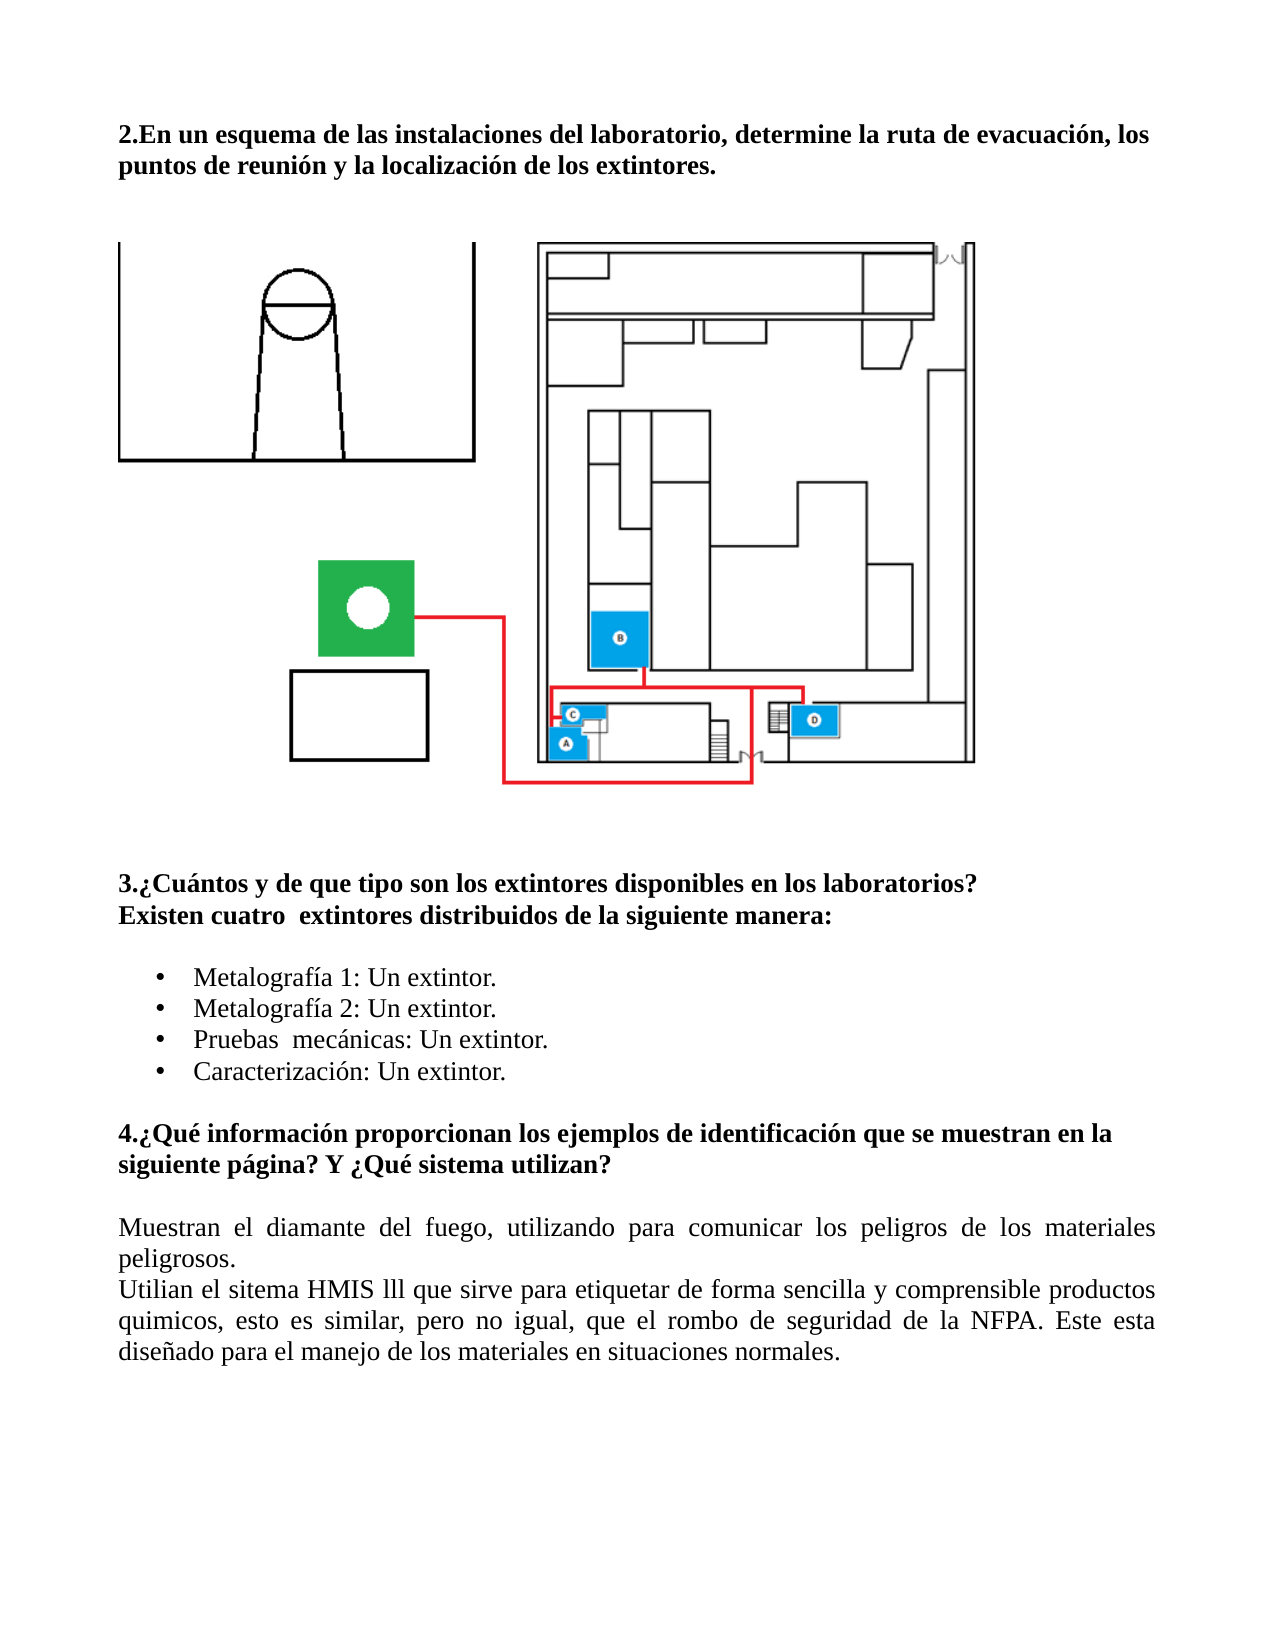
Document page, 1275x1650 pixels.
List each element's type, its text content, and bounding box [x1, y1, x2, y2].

picture [118, 242, 979, 836]
list Caracterización: Un extintor. [156, 1055, 1157, 1086]
text Existen cuatro extintores distribuidos de la siguiente manera: [118, 899, 1157, 930]
text 2.En un esquema de las instalaciones del laboratorio, determine la ruta de evacuación, los puntos de reunión y la localización de los extintores. [118, 118, 1157, 180]
list Metalografía 2: Un extintor. [156, 992, 1157, 1023]
list Pruebas mecánicas: Un extintor. [156, 1023, 1157, 1055]
text 3.¿Cuántos y de que tipo son los extintores disponibles en los laboratorios? [118, 868, 1157, 899]
list Metalografía 1: Un extintor. [156, 961, 1157, 992]
text Utilian el sitema HMIS lll que sirve para etiquetar de forma sencilla y comprensible productos quimicos, esto es similar, pero no igual, que el rombo de seguridad de la NFPA. Este esta diseñado para el manejo de los materiales en situaciones normales. [118, 1273, 1157, 1366]
text Muestran el diamante del fuego, utilizando para comunicar los peligros de los materiales peligrosos. [118, 1211, 1157, 1273]
text 4.¿Qué información proporcionan los ejemplos de identificación que se muestran en la siguiente página? Y ¿Qué sistema utilizan? [118, 1117, 1157, 1179]
